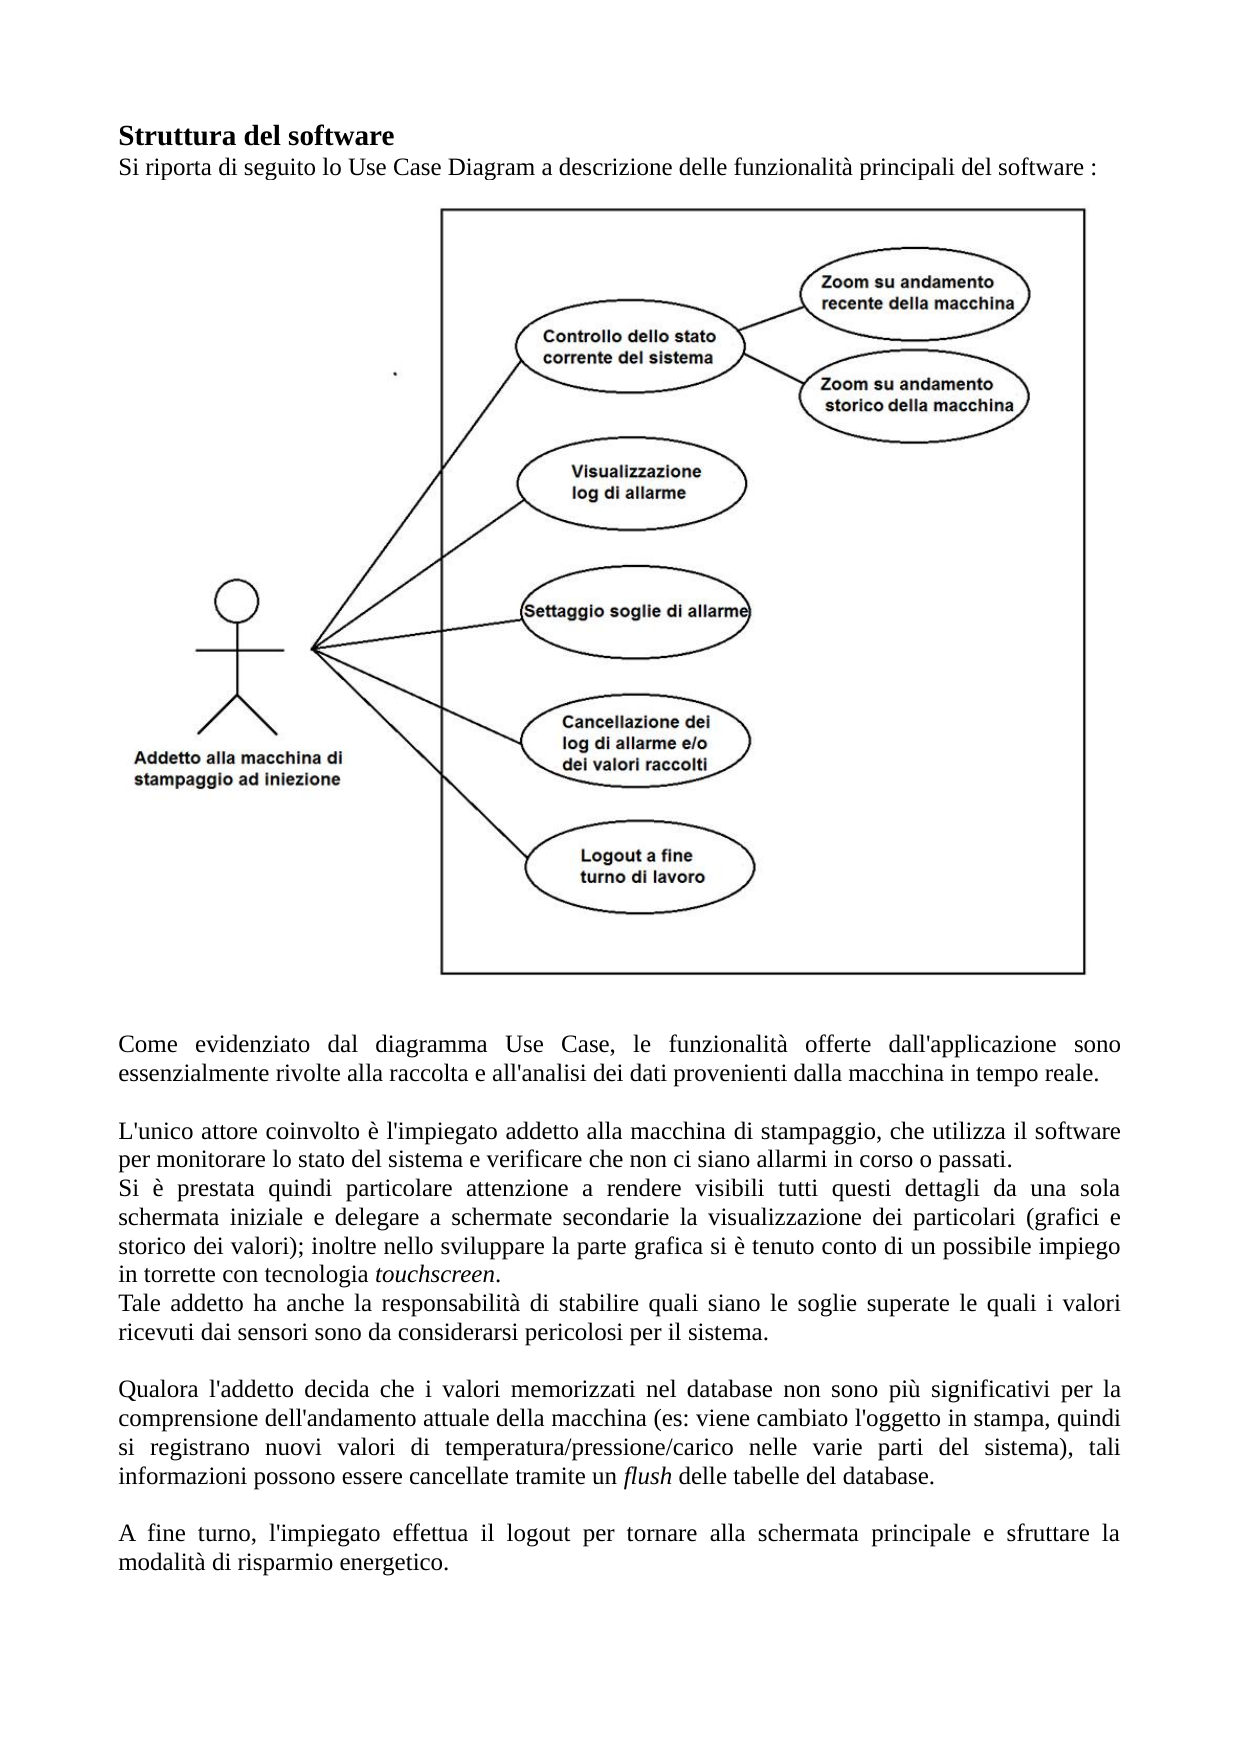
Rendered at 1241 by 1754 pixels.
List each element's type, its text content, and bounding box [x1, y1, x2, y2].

text Si riporta di seguito lo Use Case Diagram a descrizione delle funzionalità principali del software : [118, 152, 1122, 180]
text Come evidenziato dal diagramma Use Case, le funzionalità offerte dall'applicazione sono essenzialmente rivolte alla raccolta e all'analisi dei dati provenienti dalla macchina in tempo reale. [118, 1029, 1122, 1087]
text Qualora l'addetto decida che i valori memorizzati nel database non sono più significativi per la comprensione dell'andamento attuale della macchina (es: viene cambiato l'oggetto in stampa, quindi si registrano nuovi valori di temperatura/pressione/carico nelle varie parti del sistema), tali informazioni possono essere cancellate tramite un flush delle tabelle del database. [118, 1374, 1122, 1489]
text Struttura del software [118, 118, 1122, 152]
text A fine turno, l'impiegato effettua il logout per tornare alla schermata principale e sfruttare la modalità di risparmio energetico. [118, 1518, 1122, 1576]
text Tale addetto ha anche la responsabilità di stabilire quali siano le soglie superate le quali i valori ricevuti dai sensori sono da considerarsi pericolosi per il sistema. [118, 1288, 1122, 1346]
text L'unico attore coinvolto è l'impiegato addetto alla macchina di stampaggio, che utilizza il software per monitorare lo stato del sistema e verificare che non ci siano allarmi in corso o passati. [118, 1116, 1122, 1173]
picture [118, 180, 1123, 996]
text Si è prestata quindi particolare attenzione a rendere visibili tutti questi dettagli da una sola schermata iniziale e delegare a schermate secondarie la visualizzazione dei particolari (grafici e storico dei valori); inoltre nello sviluppare la parte grafica si è tenuto conto di un possibile impiego in torrette con tecnologia touchscreen. [118, 1173, 1122, 1288]
